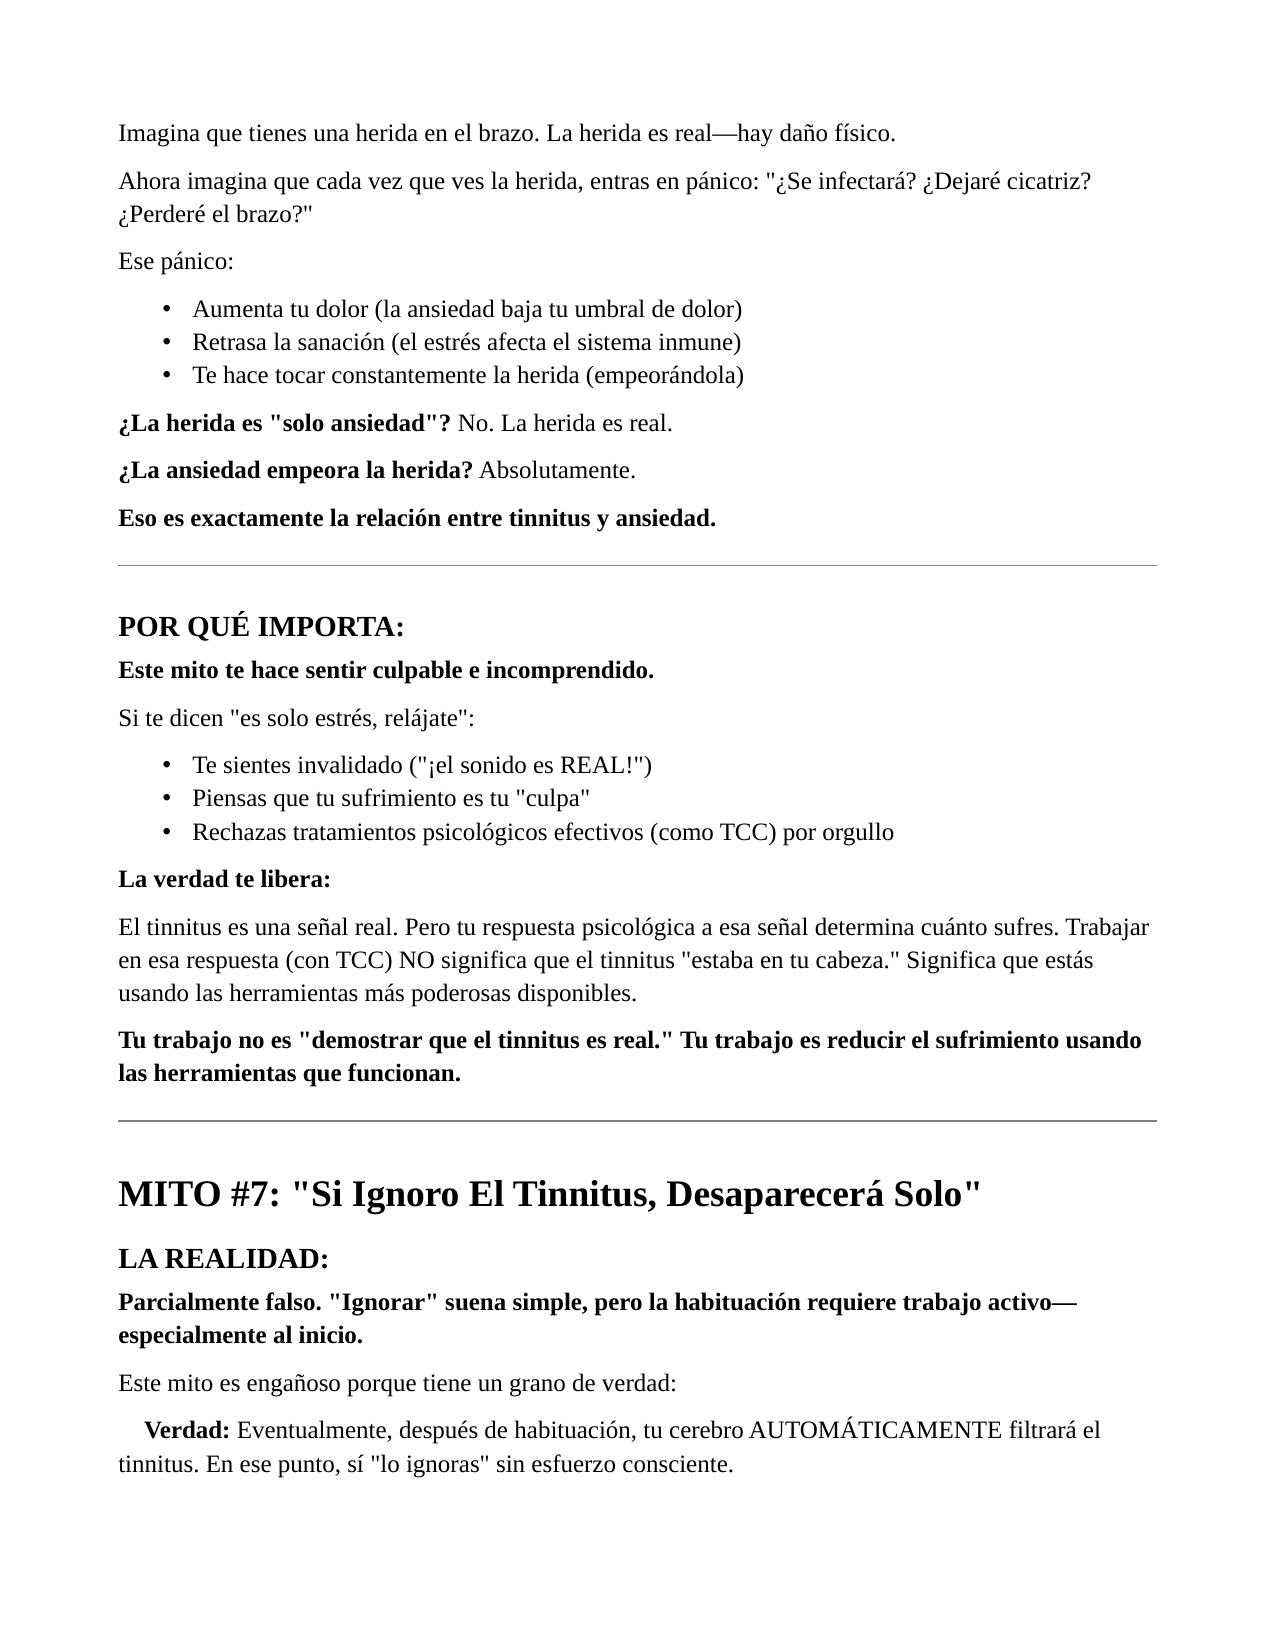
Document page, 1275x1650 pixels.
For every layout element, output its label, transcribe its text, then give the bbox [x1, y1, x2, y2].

text Si te dicen "es solo estrés, relájate": [118, 703, 1157, 732]
text El tinnitus es una señal real. Pero tu respuesta psicológica a esa señal determina cuánto sufres. Trabajar en esa respuesta (con TCC) NO significa que el tinnitus "estaba en tu cabeza." Significa que estás usando las herramientas más poderosas disponibles. [118, 912, 1157, 1007]
list Piensas que tu sufrimiento es tu "culpa" [162, 783, 1157, 812]
list Te sientes invalidado ("¡el sonido es REAL!") [162, 751, 1157, 779]
text Ese pánico: [118, 246, 1157, 275]
text ✅ Verdad: Eventualmente, después de habituación, tu cerebro AUTOMÁTICAMENTE filtrará el tinnitus. En ese punto, sí "lo ignoras" sin esfuerzo consciente. [118, 1416, 1157, 1477]
list Retrasa la sanación (el estrés afecta el sistema inmune) [162, 327, 1157, 356]
text Este mito te hace sentir culpable e incomprendido. [118, 655, 1157, 684]
text Este mito es engañoso porque tiene un grano de verdad: [118, 1368, 1157, 1397]
text Ahora imagina que cada vez que ves la herida, entras en pánico: "¿Se infectará? ¿Dejaré cicatriz? ¿Perderé el brazo?" [118, 166, 1157, 227]
subtitle MITO #7: "Si Ignoro El Tinnitus, Desaparecerá Solo" [118, 1171, 1157, 1214]
text Parcialmente falso. "Ignorar" suena simple, pero la habituación requiere trabajo activo—especialmente al inicio. [118, 1287, 1157, 1349]
text La verdad te libera: [118, 864, 1157, 893]
text ¿La herida es "solo ansiedad"? No. La herida es real. [118, 408, 1157, 436]
text Eso es exactamente la relación entre tinnitus y ansiedad. [118, 503, 1157, 532]
subtitle LA REALIDAD: [118, 1241, 1157, 1275]
list Te hace tocar constantemente la herida (empeorándola) [162, 360, 1157, 389]
text ¿La ansiedad empeora la herida? Absolutamente. [118, 455, 1157, 484]
text Imagina que tienes una herida en el brazo. La herida es real—hay daño físico. [118, 118, 1157, 147]
subtitle POR QUÉ IMPORTA: [118, 609, 1157, 643]
list Aumenta tu dolor (la ansiedad baja tu umbral de dolor) [162, 294, 1157, 323]
text Tu trabajo no es "demostrar que el tinnitus es real." Tu trabajo es reducir el sufrimiento usando las herramientas que funcionan. [118, 1025, 1157, 1087]
list Rechazas tratamientos psicológicos efectivos (como TCC) por orgullo [162, 817, 1157, 845]
